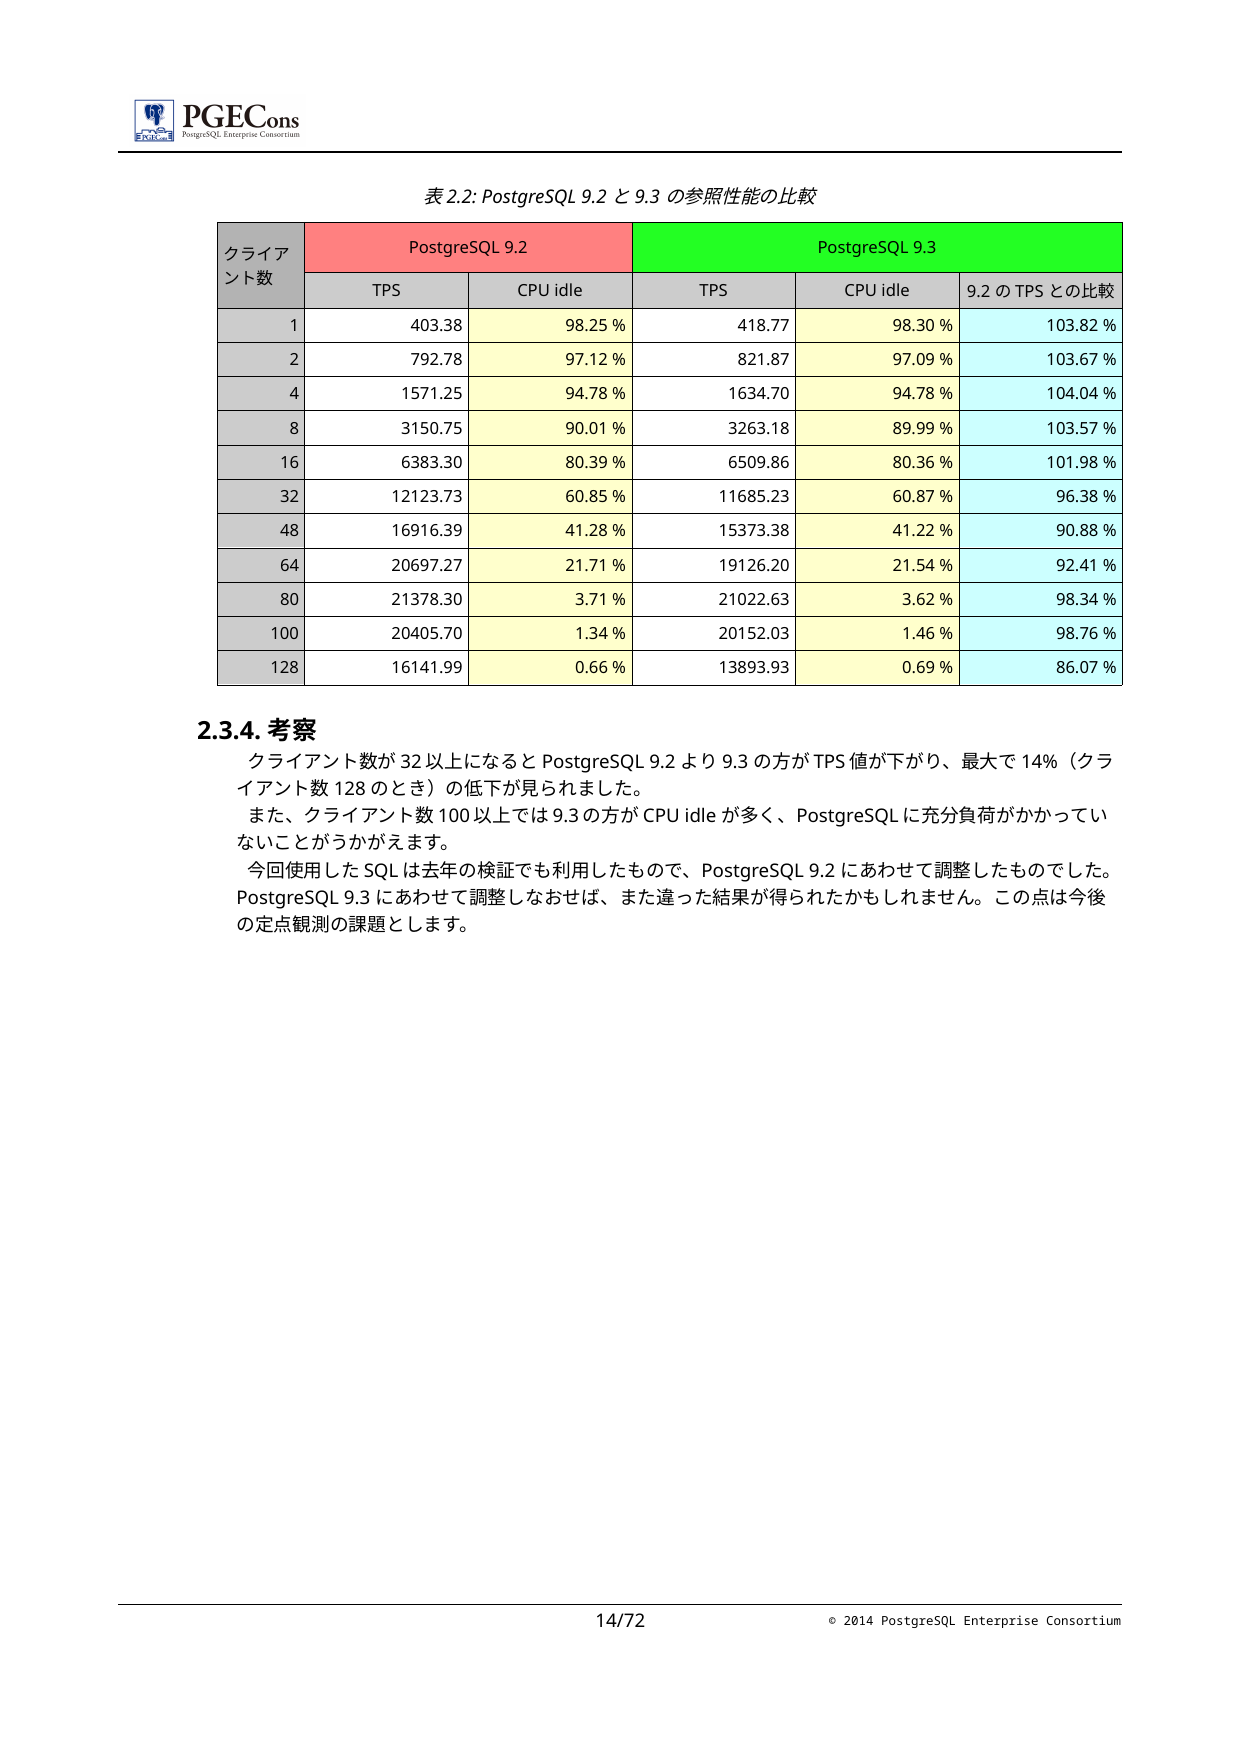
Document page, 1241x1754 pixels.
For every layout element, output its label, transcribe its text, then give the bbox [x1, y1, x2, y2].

table_cell 21378.30 [305, 583, 468, 616]
table_cell 6383.30 [305, 446, 468, 479]
table_header PostgreSQL 9.2 [305, 223, 632, 272]
table_cell 103.67 % [960, 343, 1122, 376]
table_cell 101.98 % [960, 446, 1122, 479]
table_cell 821.87 [633, 343, 795, 376]
table_cell CPU idle [796, 273, 959, 308]
table_cell 80.36 % [796, 446, 959, 479]
table_cell 64 [218, 549, 304, 582]
table_cell 16916.39 [305, 514, 468, 547]
table_cell 41.28 % [469, 514, 632, 547]
table_cell 94.78 % [796, 377, 959, 410]
table_cell 20697.27 [305, 549, 468, 582]
table_cell 80.39 % [469, 446, 632, 479]
table_cell 12123.73 [305, 480, 468, 513]
table_cell 20152.03 [633, 617, 795, 650]
table_cell 104.04 % [960, 377, 1122, 410]
table_cell 98.30 % [796, 309, 959, 342]
table_cell 97.09 % [796, 343, 959, 376]
table_cell 16141.99 [305, 651, 468, 684]
table_cell 13893.93 [633, 651, 795, 684]
table_cell 96.38 % [960, 480, 1122, 513]
table_cell 3150.75 [305, 411, 468, 445]
text また、クライアント数100以上では9.3の方がCPU idle が多く、PostgreSQLに充分負荷がかかっていないことがうかがえます。 [236, 801, 1122, 855]
text クライアント数が32以上になるとPostgreSQL 9.2 より 9.3 の方がTPS値が下がり、最大で14%（クライアント数 128 のとき）の低下が見られました。 [236, 746, 1122, 801]
table_cell 98.34 % [960, 583, 1122, 616]
table_cell 128 [218, 651, 304, 684]
table_cell 94.78 % [469, 377, 632, 410]
text 今回使用したSQLは去年の検証でも利用したもので、PostgreSQL 9.2 にあわせて調整したものでした。PostgreSQL 9.3 にあわせて調整しなおせば、また違った結果が得られたかもしれません。この点は今後の定点観測の課題とします。 [236, 855, 1122, 937]
table_cell 60.87 % [796, 480, 959, 513]
table_cell 16 [218, 446, 304, 479]
table_header PostgreSQL 9.3 [633, 223, 1122, 272]
subtitle 考察 [197, 710, 1122, 746]
table_header クライアント数 [218, 223, 304, 308]
table_cell 100 [218, 617, 304, 650]
table_cell 792.78 [305, 343, 468, 376]
table_cell 90.01 % [469, 411, 632, 445]
table_cell 1571.25 [305, 377, 468, 410]
table_cell 1634.70 [633, 377, 795, 410]
table_cell 3.62 % [796, 583, 959, 616]
table_cell 11685.23 [633, 480, 795, 513]
table_cell 1.46 % [796, 617, 959, 650]
table_cell 98.76 % [960, 617, 1122, 650]
table_cell 8 [218, 411, 304, 445]
table_cell 418.77 [633, 309, 795, 342]
table_cell 48 [218, 514, 304, 547]
table_cell 9.2 の TPS との比較 [960, 273, 1122, 308]
table_cell 97.12 % [469, 343, 632, 376]
table_cell 0.69 % [796, 651, 959, 684]
table_cell 1 [218, 309, 304, 342]
table_cell 92.41 % [960, 549, 1122, 582]
table_cell 0.66 % [469, 651, 632, 684]
table_cell 103.57 % [960, 411, 1122, 445]
table_cell TPS [633, 273, 795, 308]
table_cell 20405.70 [305, 617, 468, 650]
table_cell CPU idle [469, 273, 632, 308]
table_cell 86.07 % [960, 651, 1122, 684]
table_cell 15373.38 [633, 514, 795, 547]
table_cell 21.71 % [469, 549, 632, 582]
table_cell 41.22 % [796, 514, 959, 547]
table_cell 80 [218, 583, 304, 616]
table_cell 3263.18 [633, 411, 795, 445]
table_cell 103.82 % [960, 309, 1122, 342]
picture [128, 94, 306, 147]
table_cell 19126.20 [633, 549, 795, 582]
table_cell 2 [218, 343, 304, 376]
text 表 2.2: PostgreSQL 9.2 と 9.3 の参照性能の比較 [118, 182, 1122, 209]
table_cell 4 [218, 377, 304, 410]
table_cell 403.38 [305, 309, 468, 342]
table_cell 90.88 % [960, 514, 1122, 547]
table_cell 32 [218, 480, 304, 513]
table_cell 60.85 % [469, 480, 632, 513]
table_cell 21.54 % [796, 549, 959, 582]
table_cell 89.99 % [796, 411, 959, 445]
table_cell 21022.63 [633, 583, 795, 616]
table_cell TPS [305, 273, 468, 308]
table_cell 6509.86 [633, 446, 795, 479]
table_cell 1.34 % [469, 617, 632, 650]
table_cell 98.25 % [469, 309, 632, 342]
table_cell 3.71 % [469, 583, 632, 616]
